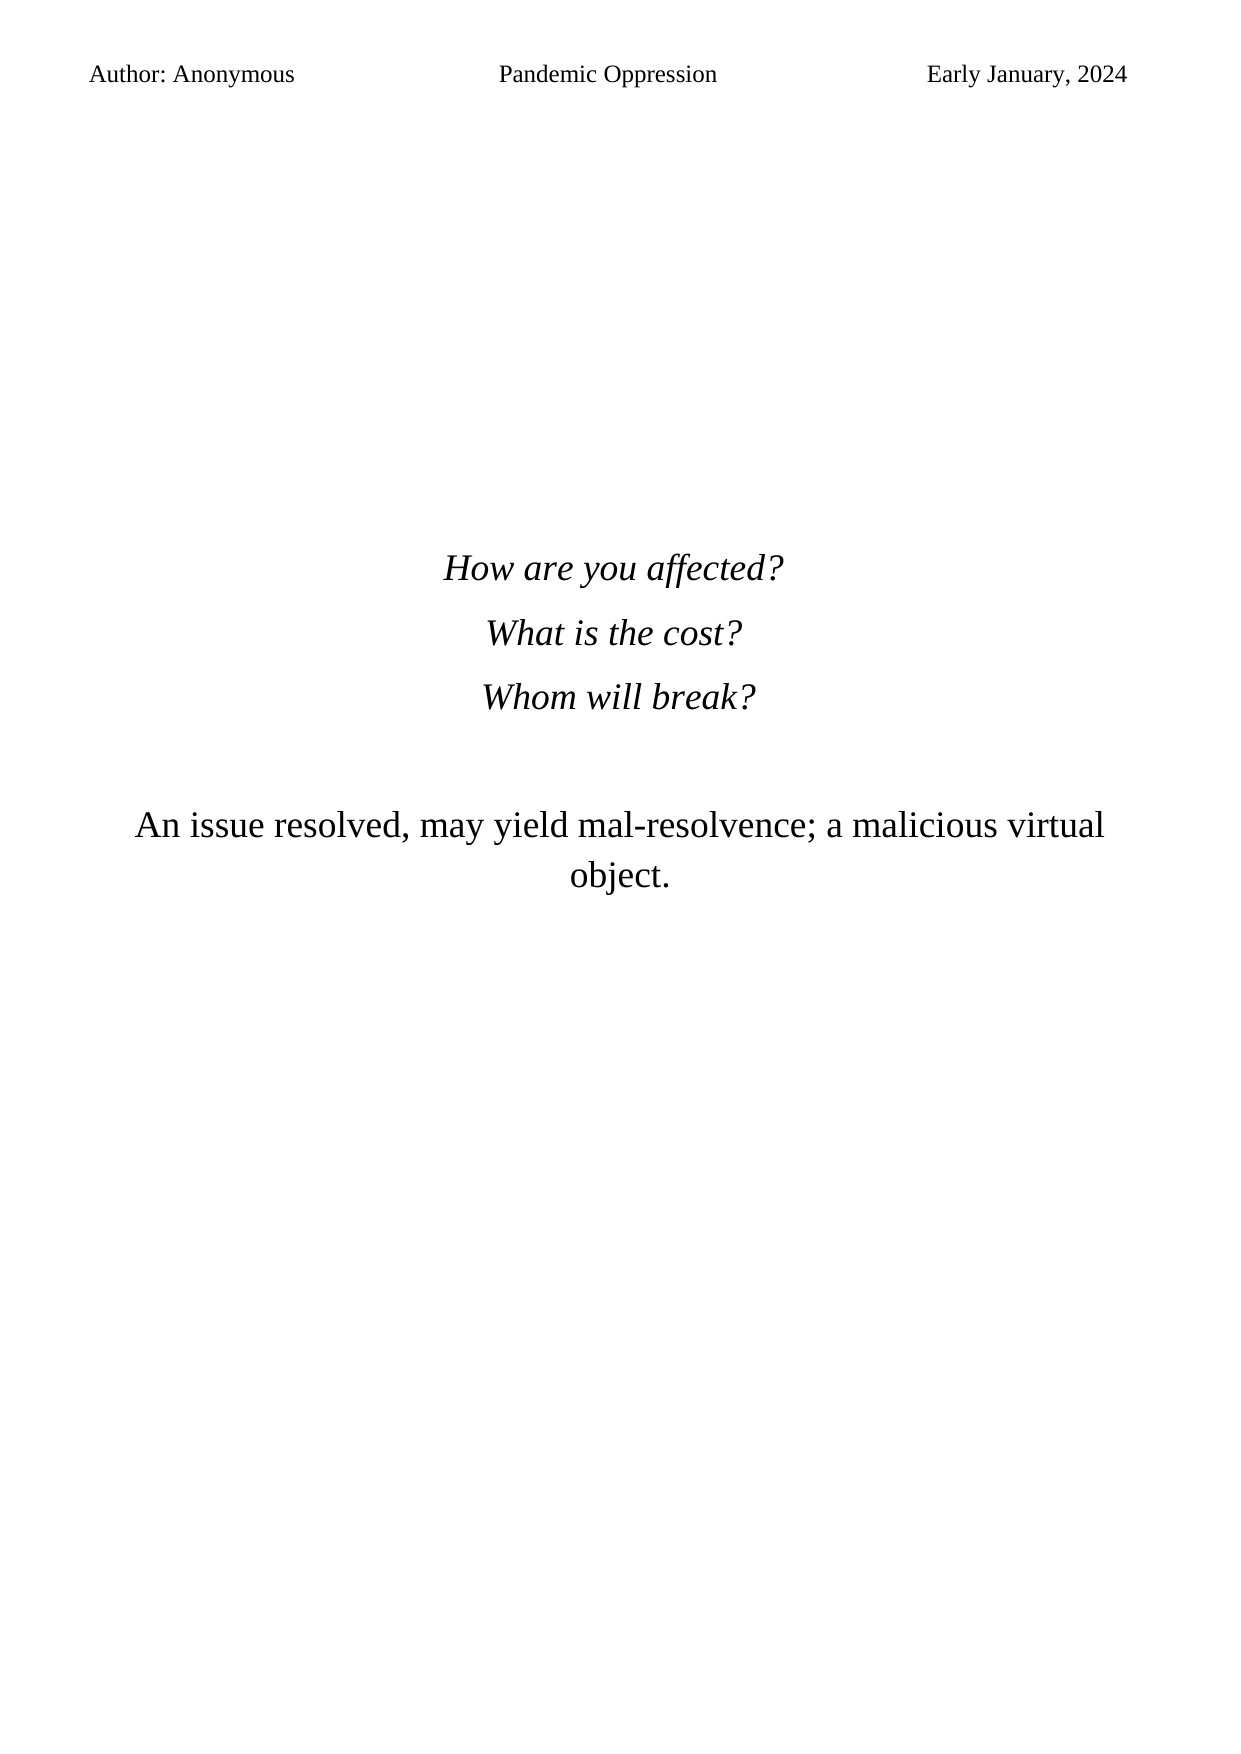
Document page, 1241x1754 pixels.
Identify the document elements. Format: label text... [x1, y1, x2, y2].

text What is the cost? [88, 610, 1152, 653]
text Whom will break? [88, 674, 1152, 717]
text How are you affected? [88, 546, 1152, 589]
text An issue resolved, may yield mal-resolvence; a malicious virtual object. [88, 802, 1152, 895]
